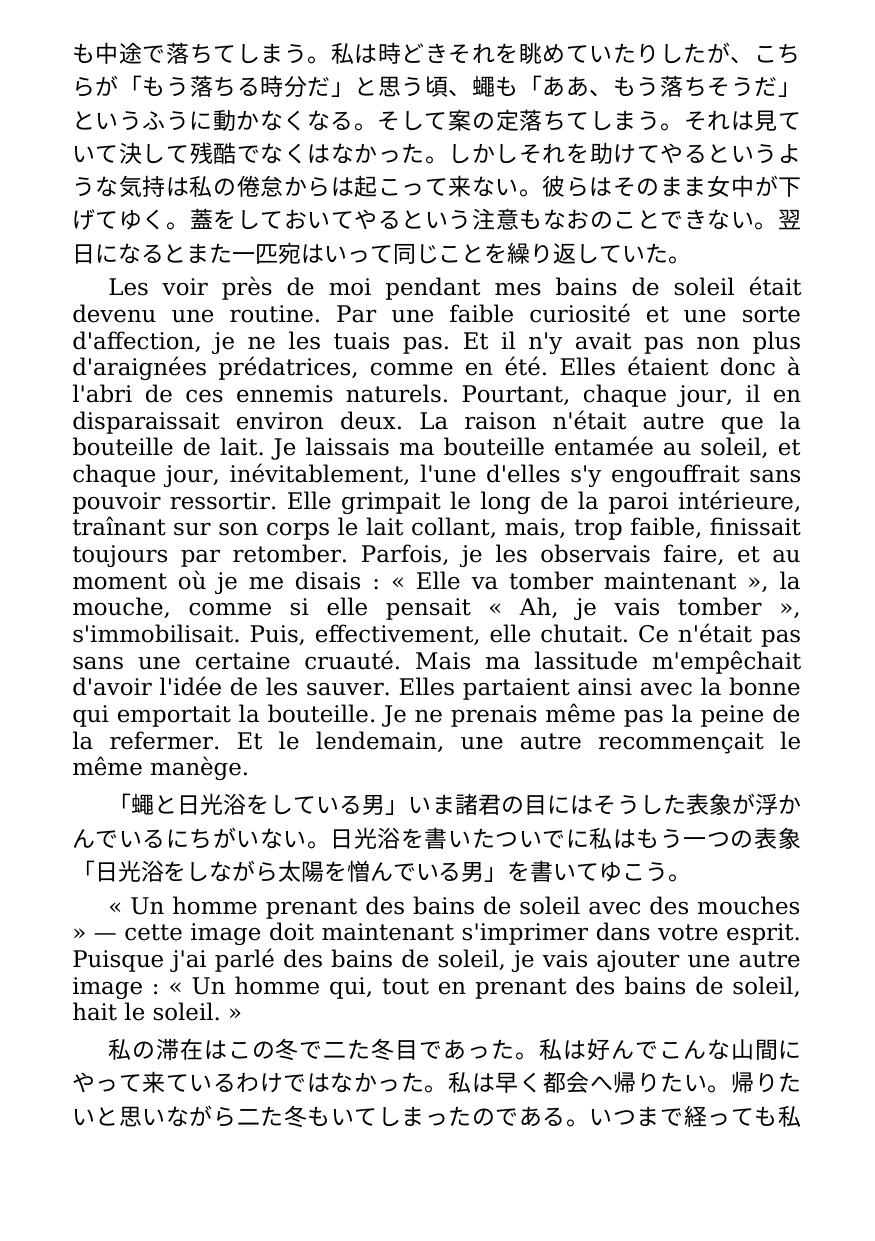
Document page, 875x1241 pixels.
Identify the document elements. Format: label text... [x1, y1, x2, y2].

text も中途で落ちてしまう。私は時どきそれを眺めていたりしたが、こちらが「もう落ちる時分だ」と思う頃、蠅も「ああ、もう落ちそうだ」というふうに動かなくなる。そして案の定落ちてしまう。それは見ていて決して残酷でなくはなかった。しかしそれを助けてやるというような気持は私の倦怠からは起こって来ない。彼らはそのまま女中が下げてゆく。蓋をしておいてやるという注意もなおのことできない。翌日になるとまた一匹宛はいって同じことを繰り返していた。 [72, 36, 802, 269]
text « Un homme prenant des bains de soleil avec des mouches » — cette image doit maintenant s'imprimer dans votre esprit. Puisque j'ai parlé des bains de soleil, je vais ajouter une autre image : « Un homme qui, tout en prenant des bains de soleil, hait le soleil. » [72, 893, 802, 1026]
text 「蠅と日光浴をしている男」いま諸君の目にはそうした表象が浮かんでいるにちがいない。日光浴を書いたついでに私はもう一つの表象「日光浴をしながら太陽を憎んでいる男」を書いてゆこう。 [72, 787, 802, 887]
text 私の滞在はこの冬で二た冬目であった。私は好んでこんな山間にやって来ているわけではなかった。私は早く都会へ帰りたい。帰りたいと思いながら二た冬もいてしまったのである。いつまで経っても私 [72, 1032, 802, 1132]
text Les voir près de moi pendant mes bains de soleil était devenu une routine. Par une faible curiosité et une sorte d'affection, je ne les tuais pas. Et il n'y avait pas non plus d'araignées prédatrices, comme en été. Elles étaient donc à l'abri de ces ennemis naturels. Pourtant, chaque jour, il en disparaissait environ deux. La raison n'était autre que la bouteille de lait. Je laissais ma bouteille entamée au soleil, et chaque jour, inévitablement, l'une d'elles s'y engouffrait sans pouvoir ressortir. Elle grimpait le long de la paroi intérieure, traînant sur son corps le lait collant, mais, trop faible, finissait toujours par retomber. Parfois, je les observais faire, et au moment où je me disais : « Elle va tomber maintenant », la mouche, comme si elle pensait « Ah, je vais tomber », s'immobilisait. Puis, effectivement, elle chutait. Ce n'était pas sans une certaine cruauté. Mais ma lassitude m'empêchait d'avoir l'idée de les sauver. Elles partaient ainsi avec la bonne qui emportait la bouteille. Je ne prenais même pas la peine de la refermer. Et le lendemain, une autre recommençait le même manège. [72, 274, 802, 781]
